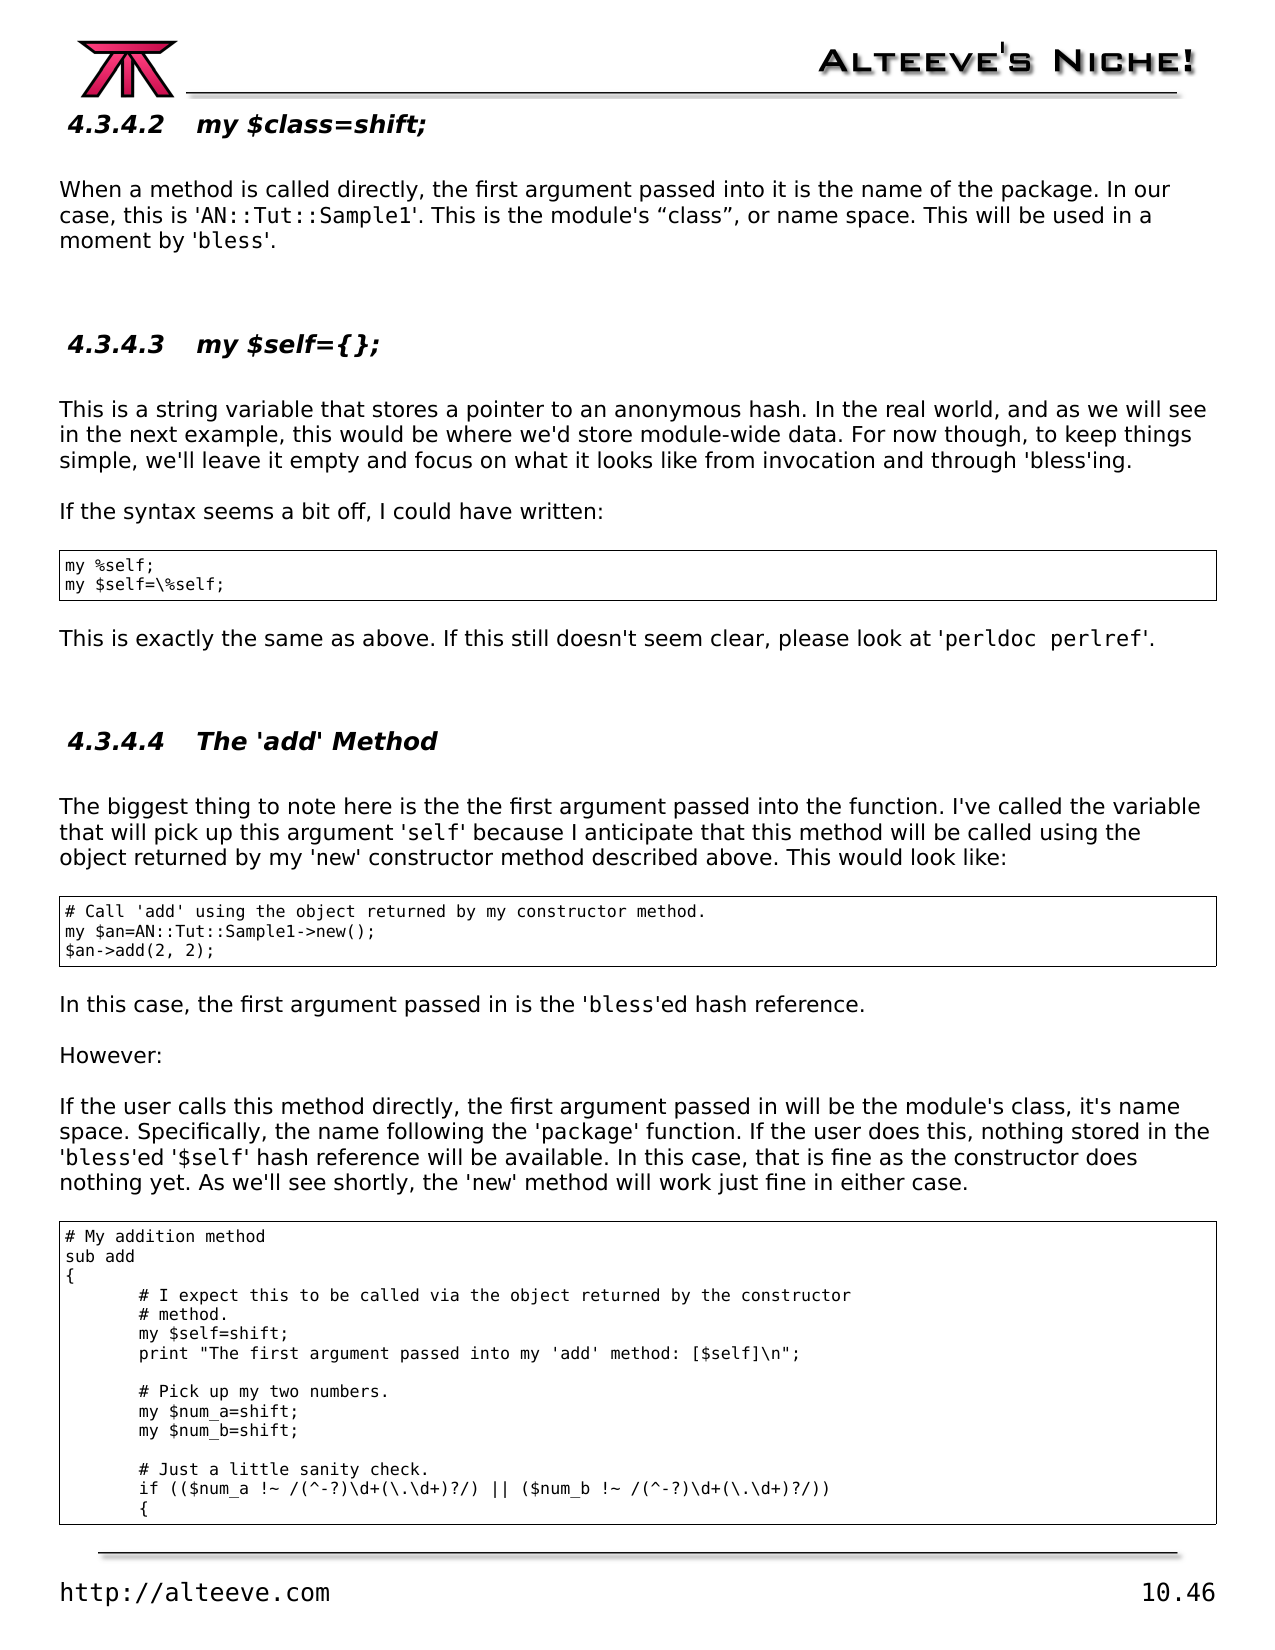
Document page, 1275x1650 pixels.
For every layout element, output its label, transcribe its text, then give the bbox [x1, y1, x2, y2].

table_header # My addition method sub add { # I expect this to be called via the object returned by the constructor # method. my $self=shift; print "The first argument passed into my 'add' method: [$self]\n"; # Pick up my two numbers. my $num_a=shift; my $num_b=shift; # Just a little sanity check. if (($num_a !~ /(^-?)\d+(\.\d+)?/) || ($num_b !~ /(^-?)\d+(\.\d+)?/)) { [60, 1222, 1216, 1524]
subtitle my $self={}; [59, 330, 1216, 359]
subtitle The 'add' Method [59, 727, 1216, 756]
subtitle my $class=shift; [59, 111, 1216, 139]
text When a method is called directly, the first argument passed into it is the name of the package. In our case, this is 'AN::Tut::Sample1'. This is the module's “class”, or name space. This will be used in a moment by 'bless'. [59, 177, 1216, 254]
table_header # Call 'add' using the object returned by my constructor method. my $an=AN::Tut::Sample1->new(); $an->add(2, 2); [60, 897, 1216, 966]
text The biggest thing to note here is the the first argument passed into the function. I've called the variable that will pick up this argument 'self' because I anticipate that this method will be called using the object returned by my 'new' constructor method described above. This would look like: [59, 794, 1216, 871]
text This is exactly the same as above. If this still doesn't seem clear, please look at 'perldoc perlref'. [59, 626, 1216, 651]
picture [76, 1545, 1199, 1589]
table_header my %self; my $self=\%self; [60, 551, 1216, 600]
text This is a string variable that stores a pointer to an anonymous hash. In the real world, and as we will see in the next example, this would be where we'd store module-wide data. For now though, to keep things simple, we'll leave it empty and focus on what it looks like from invocation and through 'bless'ing. [59, 397, 1216, 473]
text If the user calls this method directly, the first argument passed in will be the module's class, it's name space. Specifically, the name following the 'package' function. If the user does this, nothing stored in the 'bless'ed '$self' hash reference will be available. In this case, that is fine as the constructor does nothing yet. As we'll see shortly, the 'new' method will work just fine in either case. [59, 1094, 1216, 1196]
text However: [59, 1043, 1216, 1068]
text If the syntax seems a bit off, I could have written: [59, 499, 1216, 524]
picture [76, 39, 1199, 99]
text In this case, the first argument passed in is the 'bless'ed hash reference. [59, 992, 1216, 1017]
